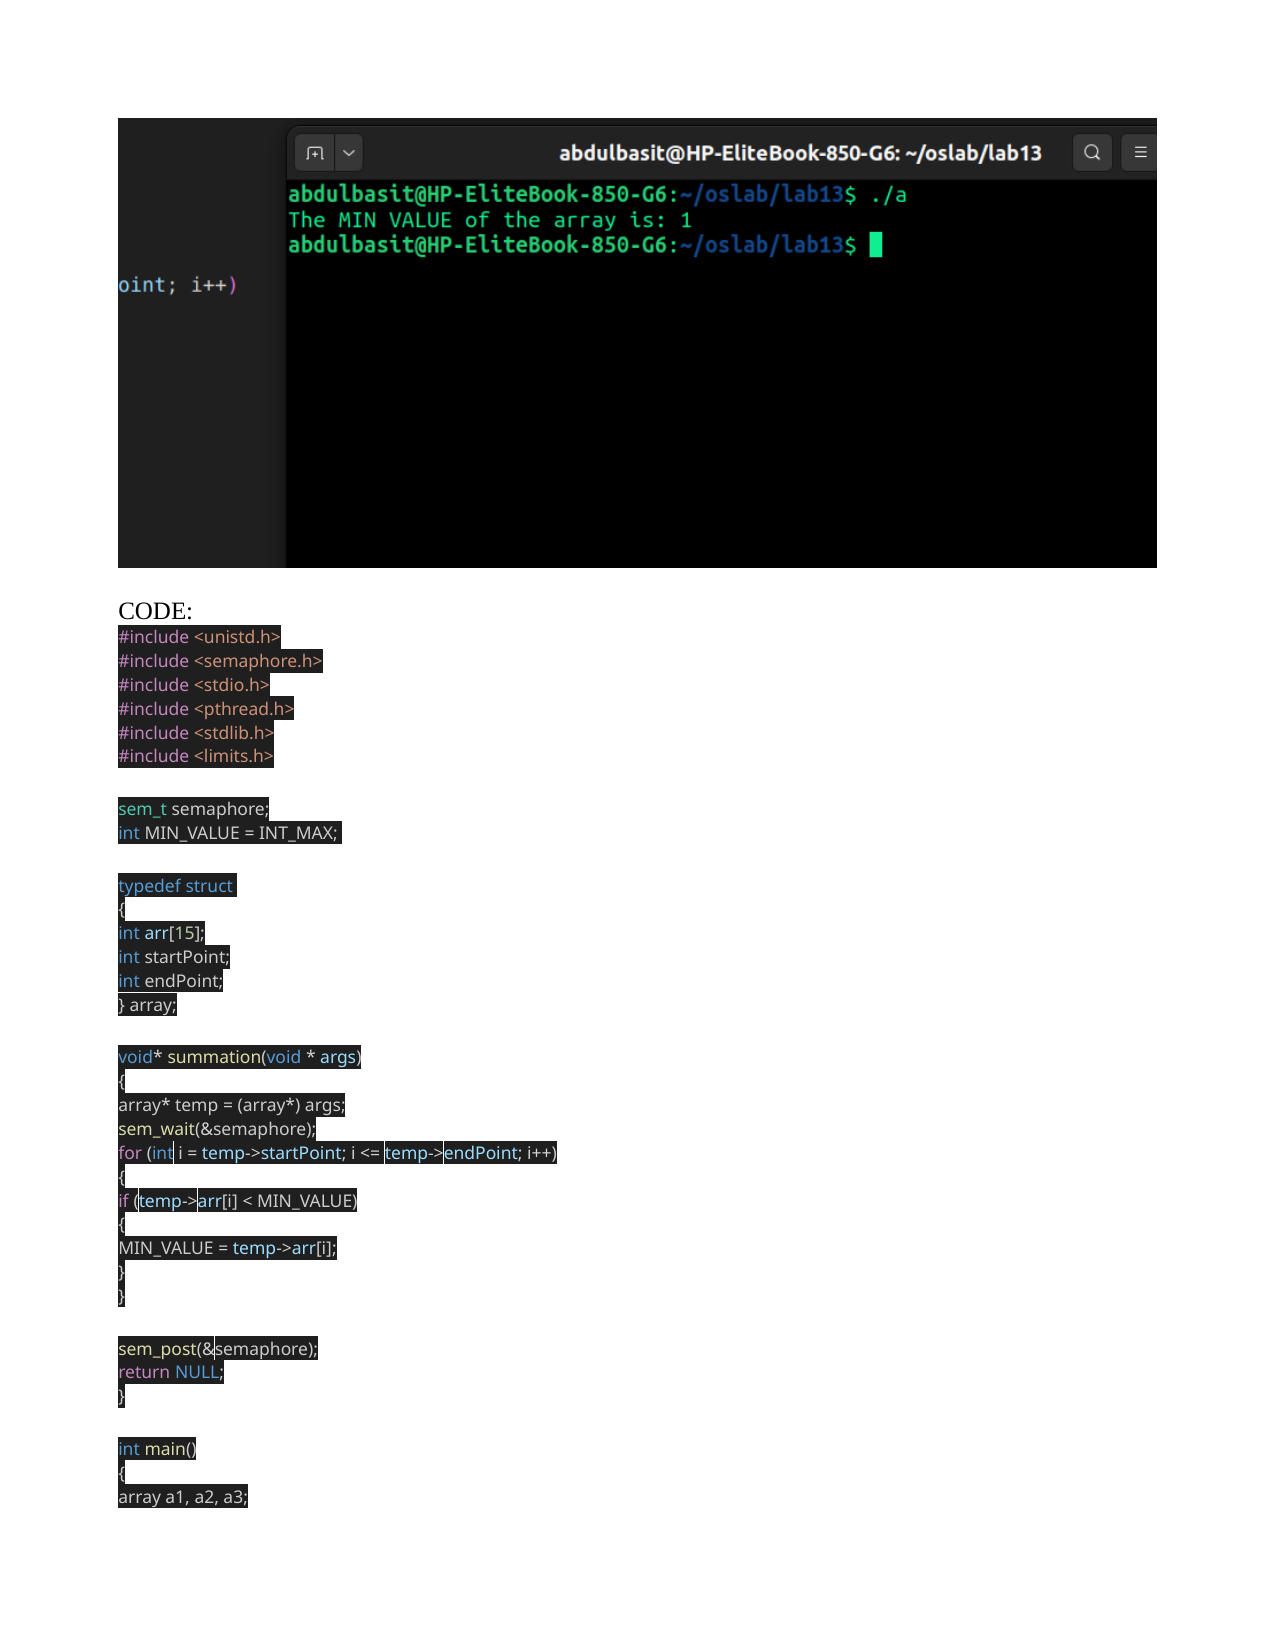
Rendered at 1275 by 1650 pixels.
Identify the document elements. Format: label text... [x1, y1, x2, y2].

text #include <semaphore.h> [118, 649, 1157, 673]
text { [118, 1069, 1157, 1093]
text int arr[15]; [118, 921, 1157, 945]
text sem_post(&semaphore); [118, 1336, 1157, 1360]
text #include <pthread.h> [118, 696, 1157, 720]
text } array; [118, 992, 1157, 1016]
text { [118, 1460, 1157, 1484]
text CODE: [118, 596, 1157, 625]
text } [118, 1284, 1157, 1307]
picture [118, 118, 1157, 568]
text { [118, 897, 1157, 921]
text int startPoint; [118, 945, 1157, 969]
text typedef struct [118, 873, 1157, 897]
text array* temp = (array*) args; [118, 1093, 1157, 1117]
text #include <unistd.h> [118, 625, 1157, 649]
text } [118, 1384, 1157, 1408]
text sem_wait(&semaphore); [118, 1117, 1157, 1141]
text if (temp->arr[i] < MIN_VALUE) [118, 1188, 1157, 1212]
text sem_t semaphore; [118, 797, 1157, 821]
text #include <limits.h> [118, 744, 1157, 768]
text #include <stdlib.h> [118, 720, 1157, 744]
text #include <stdio.h> [118, 673, 1157, 696]
text array a1, a2, a3; [118, 1484, 1157, 1508]
text { [118, 1212, 1157, 1236]
text int MIN_VALUE = INT_MAX; [118, 821, 1157, 844]
text void* summation(void * args) [118, 1045, 1157, 1069]
text int endPoint; [118, 969, 1157, 992]
text { [118, 1164, 1157, 1188]
text return NULL; [118, 1360, 1157, 1384]
text int main() [118, 1437, 1157, 1460]
text MIN_VALUE = temp->arr[i]; [118, 1236, 1157, 1260]
text for (int i = temp->startPoint; i <= temp->endPoint; i++) [118, 1141, 1157, 1164]
text } [118, 1260, 1157, 1284]
